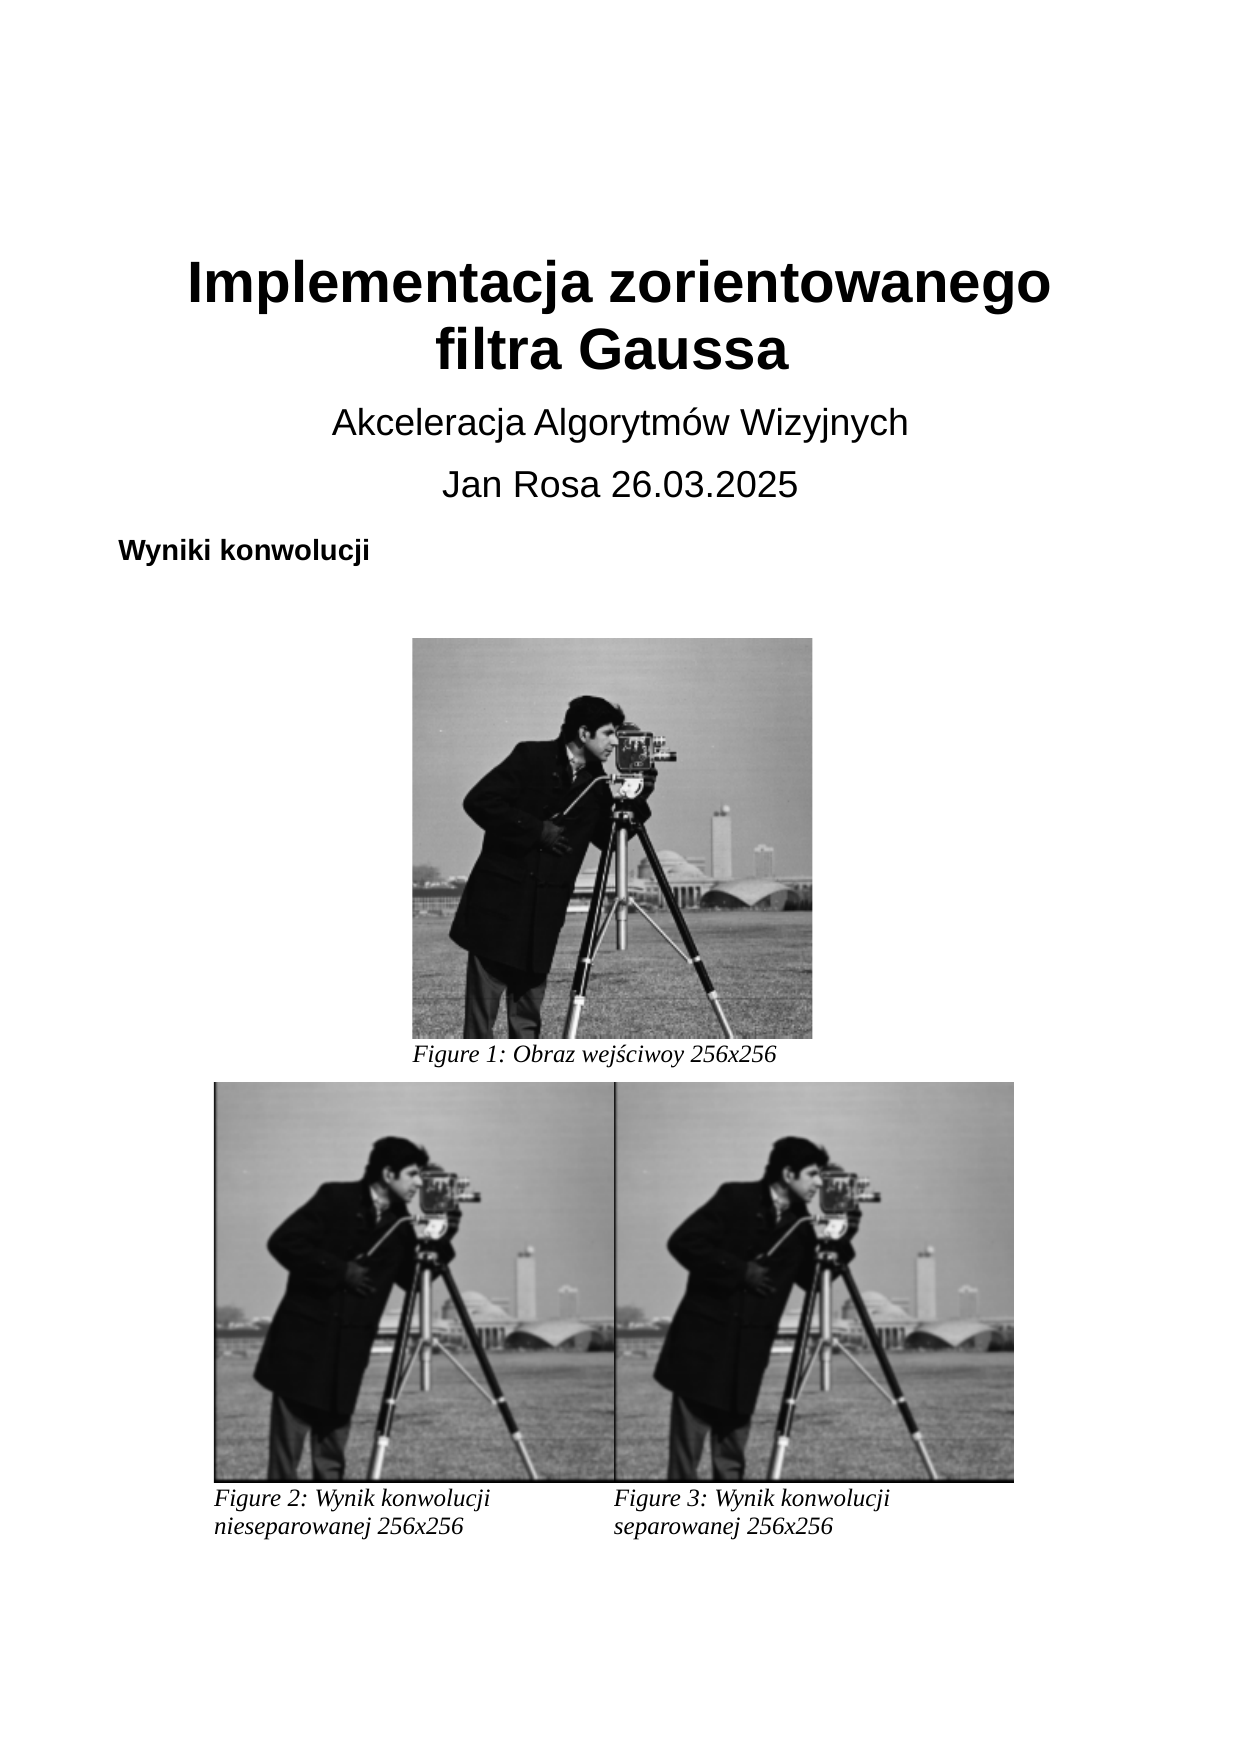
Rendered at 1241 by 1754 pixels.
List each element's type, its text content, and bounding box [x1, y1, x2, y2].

text Figure 3: Wynik konwolucji separowanej 256x256 [614, 1483, 1014, 1540]
picture [213, 1082, 1014, 1483]
subtitle Akceleracja Algorytmów Wizyjnych [118, 401, 1122, 444]
picture [412, 638, 813, 1039]
text Figure 2: Wynik konwolucji nieseparowanej 256x256 [214, 1483, 614, 1540]
title Implementacja zorientowanego filtra Gaussa [118, 248, 1122, 382]
subtitle Jan Rosa 26.03.2025 [118, 462, 1122, 506]
text Figure 1: Obraz wejściwoy 256x256 [412, 1039, 812, 1068]
subtitle Wyniki konwolucji [118, 533, 1122, 566]
